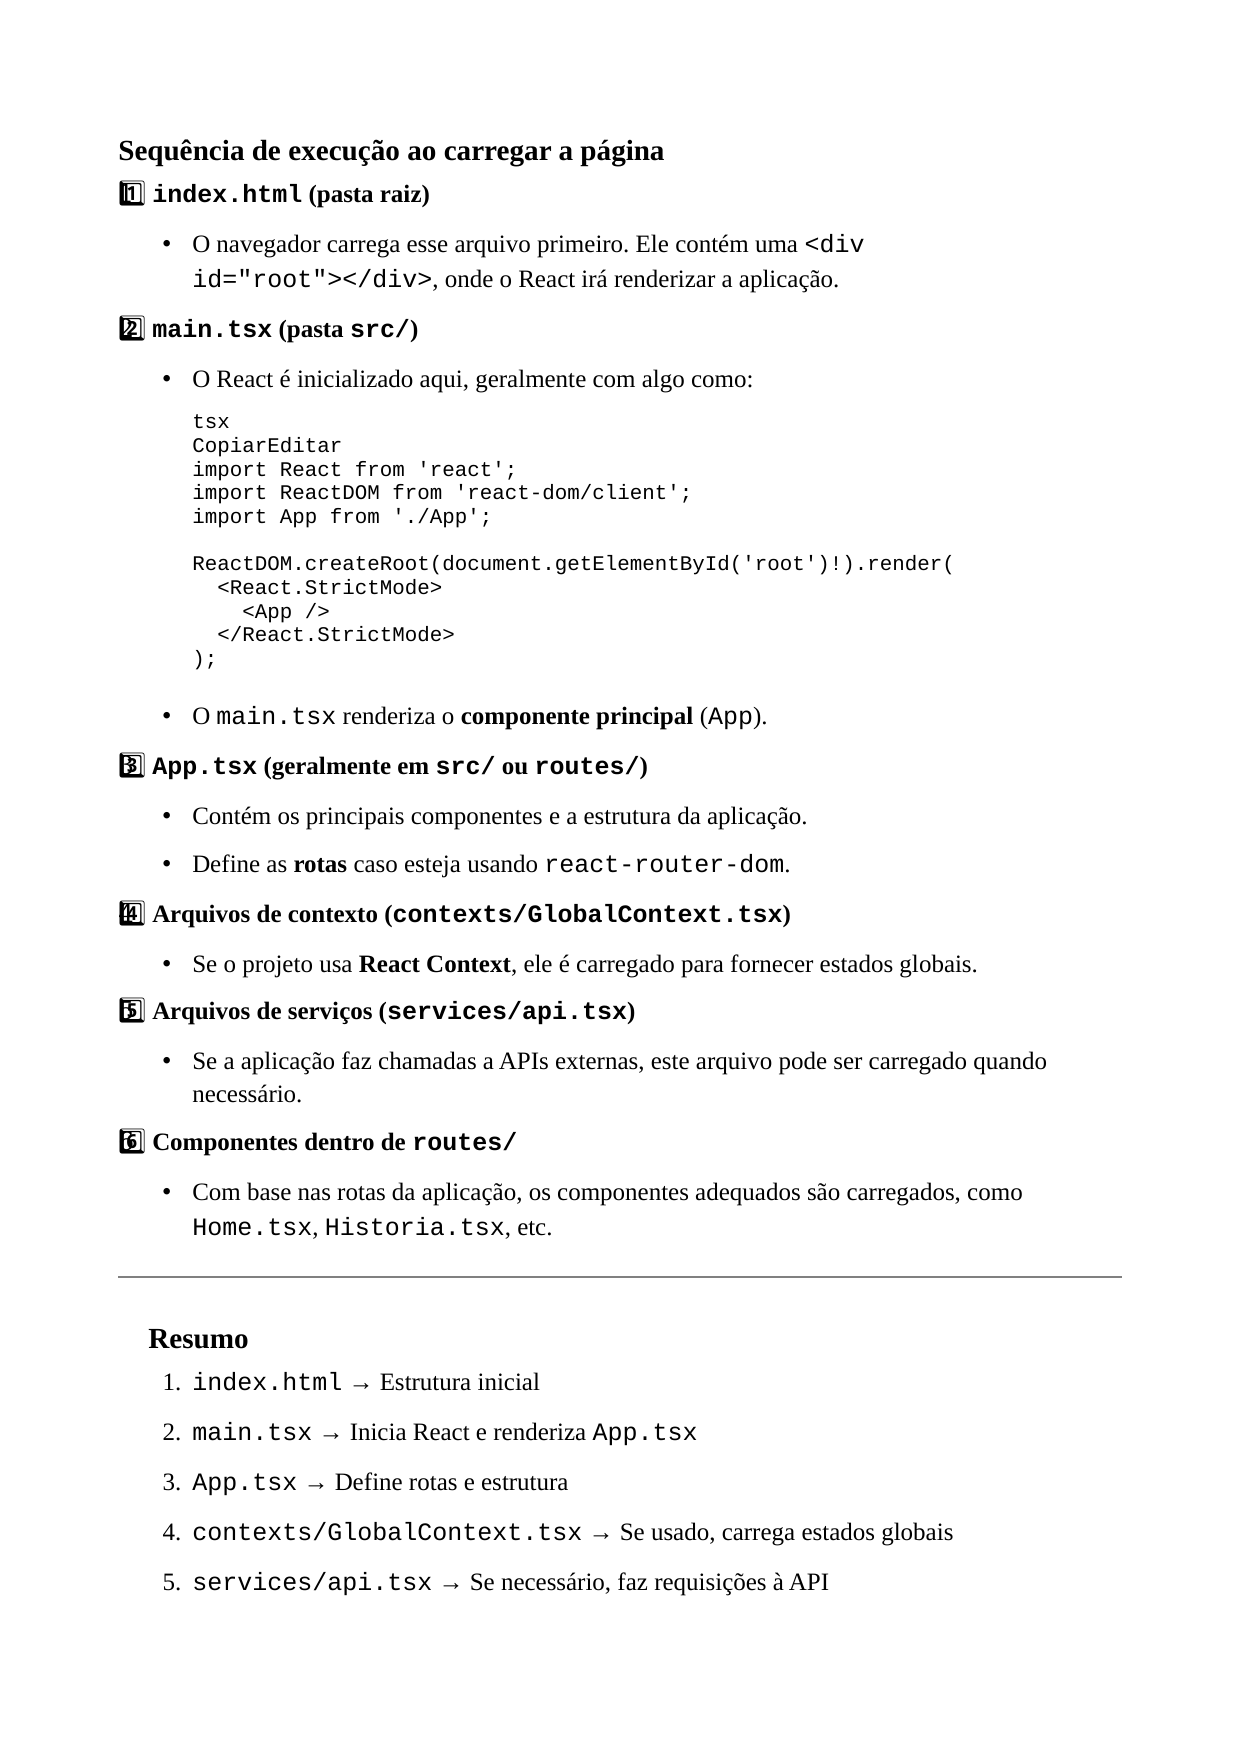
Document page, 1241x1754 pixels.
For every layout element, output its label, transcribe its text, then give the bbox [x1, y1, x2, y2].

text 2️⃣ main.tsx (pasta src/) [118, 314, 1122, 345]
list Se o projeto usa React Context, ele é carregado para fornecer estados globais. [162, 949, 1122, 977]
list import React from 'react'; [162, 459, 1122, 482]
subtitle Sequência de execução ao carregar a página [118, 133, 1122, 166]
list Se a aplicação faz chamadas a APIs externas, este arquivo pode ser carregado quando necessário. [162, 1046, 1122, 1108]
list contexts/GlobalContext.tsx → Se usado, carrega estados globais [162, 1517, 1122, 1548]
text 4️⃣ Arquivos de contexto (contexts/GlobalContext.tsx) [118, 899, 1122, 929]
text 3️⃣ App.tsx (geralmente em src/ ou routes/) [118, 751, 1122, 782]
list Contém os principais componentes e a estrutura da aplicação. [162, 801, 1122, 830]
list Define as rotas caso esteja usando react-router-dom. [162, 849, 1122, 879]
list import ReactDOM from 'react-dom/client'; [162, 482, 1122, 506]
list </React.StrictMode> [162, 624, 1122, 648]
subtitle 🔥 Resumo [118, 1321, 1122, 1354]
text 5️⃣ Arquivos de serviços (services/api.tsx) [118, 996, 1122, 1027]
list ReactDOM.createRoot(document.getElementById('root')!).render( [162, 553, 1122, 577]
list O main.tsx renderiza o componente principal (App). [162, 701, 1122, 732]
list CopiarEditar [162, 435, 1122, 459]
list import App from './App'; [162, 506, 1122, 530]
list App.tsx → Define rotas e estrutura [162, 1467, 1122, 1498]
list main.tsx → Inicia React e renderiza App.tsx [162, 1417, 1122, 1448]
list <App /> [162, 601, 1122, 624]
text 6️⃣ Componentes dentro de routes/ [118, 1127, 1122, 1158]
list ); [162, 648, 1122, 672]
list O React é inicializado aqui, geralmente com algo como: [162, 364, 1122, 393]
list Com base nas rotas da aplicação, os componentes adequados são carregados, como Home.tsx, Historia.tsx, etc. [162, 1177, 1122, 1243]
list index.html → Estrutura inicial [162, 1367, 1122, 1398]
list services/api.tsx → Se necessário, faz requisições à API [162, 1567, 1122, 1598]
text 1️⃣ index.html (pasta raiz) [118, 179, 1122, 209]
list <React.StrictMode> [162, 577, 1122, 601]
list tsx [162, 411, 1122, 435]
list O navegador carrega esse arquivo primeiro. Ele contém uma <div id="root"></div>, onde o React irá renderizar a aplicação. [162, 229, 1122, 295]
